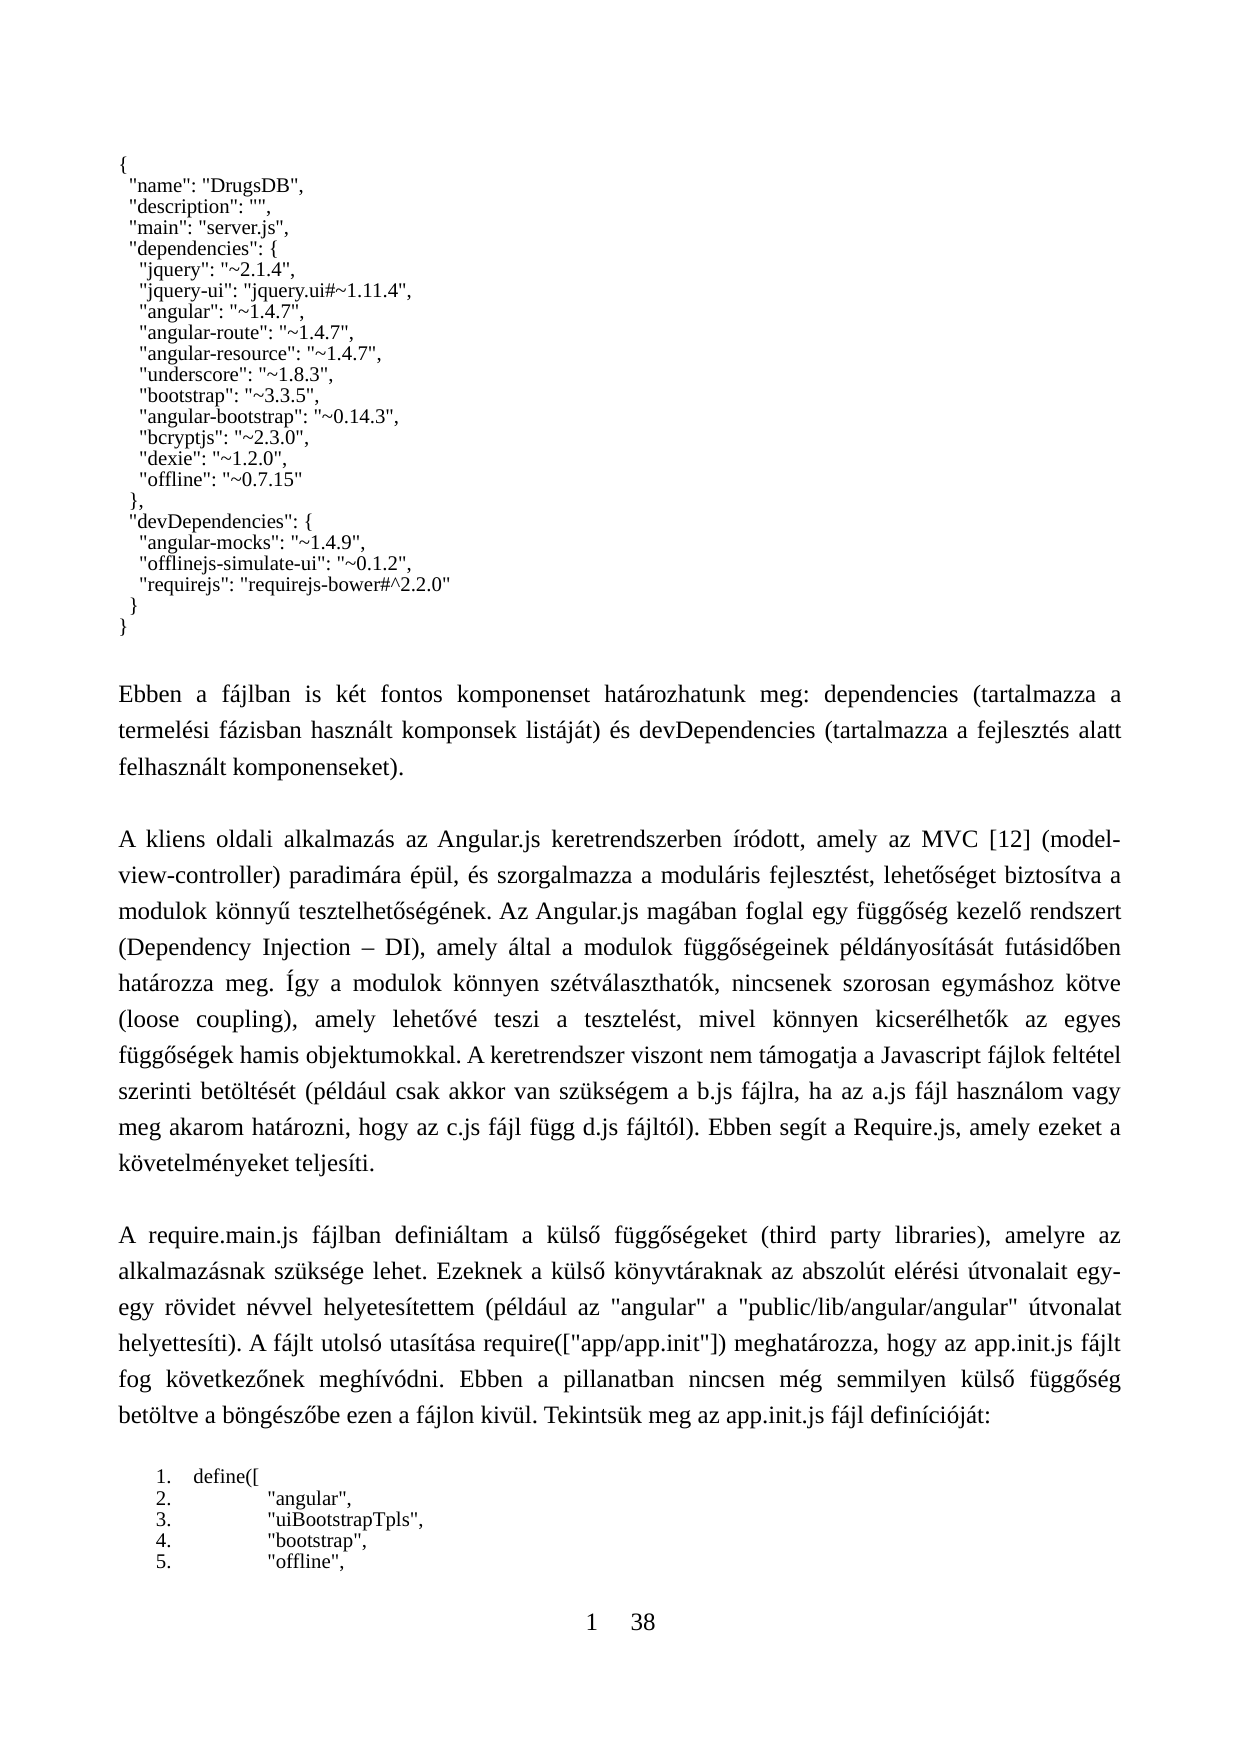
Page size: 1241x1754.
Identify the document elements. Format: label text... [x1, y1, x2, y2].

subtitle "requirejs": "requirejs-bower#^2.2.0" [118, 575, 1122, 596]
subtitle "angular-resource": "~1.4.7", [118, 343, 1122, 364]
subtitle "name": "DrugsDB", [118, 175, 1122, 196]
subtitle "dexie": "~1.2.0", [118, 449, 1122, 470]
subtitle "angular": "~1.4.7", [118, 301, 1122, 322]
subtitle "offlinejs-simulate-ui": "~0.1.2", [118, 554, 1122, 575]
subtitle "offline": "~0.7.15" [118, 470, 1122, 491]
subtitle "jquery-ui": "jquery.ui#~1.11.4", [118, 280, 1122, 301]
subtitle "main": "server.js", [118, 217, 1122, 238]
subtitle define([ [156, 1467, 1122, 1488]
subtitle Ebben a fájlban is két fontos komponenset határozhatunk meg: dependencies (tartalmazza a termelési fázisban használt komponsek listáját) és devDependencies (tartalmazza a fejlesztés alatt felhasznált komponenseket). [118, 674, 1122, 782]
subtitle "angular-route": "~1.4.7", [118, 322, 1122, 343]
subtitle "underscore": "~1.8.3", [118, 364, 1122, 386]
subtitle A kliens oldali alkalmazás az Angular.js keretrendszerben íródott, amely az MVC [12] (model-view-controller) paradimára épül, és szorgalmazza a moduláris fejlesztést, lehetőséget biztosítva a modulok könnyű tesztelhetőségének. Az Angular.js magában foglal egy függőség kezelő rendszert (Dependency Injection – DI), amely által a modulok függőségeinek példányosítását futásidőben határozza meg. Így a modulok könnyen szétválaszthatók, nincsenek szorosan egymáshoz kötve (loose coupling), amely lehetővé teszi a tesztelést, mivel könnyen kicserélhetők az egyes függőségek hamis objektumokkal. A keretrendszer viszont nem támogatja a Javascript fájlok feltétel szerinti betöltését (például csak akkor van szükségem a b.js fájlra, ha az a.js fájl használom vagy meg akarom határozni, hogy az c.js fájl függ d.js fájltól). Ebben segít a Require.js, amely ezeket a követelményeket teljesíti. [118, 818, 1122, 1179]
subtitle "bcryptjs": "~2.3.0", [118, 428, 1122, 449]
subtitle "angular", [156, 1488, 1122, 1509]
subtitle "bootstrap": "~3.3.5", [118, 386, 1122, 407]
subtitle "jquery": "~2.1.4", [118, 259, 1122, 280]
subtitle "dependencies": { [118, 238, 1122, 259]
subtitle }, [118, 491, 1122, 512]
subtitle } [118, 596, 1122, 617]
subtitle "devDependencies": { [118, 512, 1122, 533]
subtitle "angular-mocks": "~1.4.9", [118, 533, 1122, 554]
subtitle "uiBootstrapTpls", [156, 1509, 1122, 1530]
subtitle { [118, 154, 1122, 175]
subtitle } [118, 617, 1122, 638]
subtitle "description": "", [118, 196, 1122, 217]
subtitle "bootstrap", [156, 1530, 1122, 1551]
subtitle "offline", [156, 1551, 1122, 1572]
subtitle "angular-bootstrap": "~0.14.3", [118, 407, 1122, 428]
subtitle A require.main.js fájlban definiáltam a külső függőségeket (third party libraries), amelyre az alkalmazásnak szüksége lehet. Ezeknek a külső könyvtáraknak az abszolút elérési útvonalait egy-egy rövidet névvel helyetesítettem (például az "angular" a "public/lib/angular/angular" útvonalat helyettesíti). A fájlt utolsó utasítása require(["app/app.init"]) meghatározza, hogy az app.init.js fájlt fog következőnek meghívódni. Ebben a pillanatban nincsen még semmilyen külső függőség betöltve a böngészőbe ezen a fájlon kivül. Tekintsük meg az app.init.js fájl definícióját: [118, 1215, 1122, 1431]
